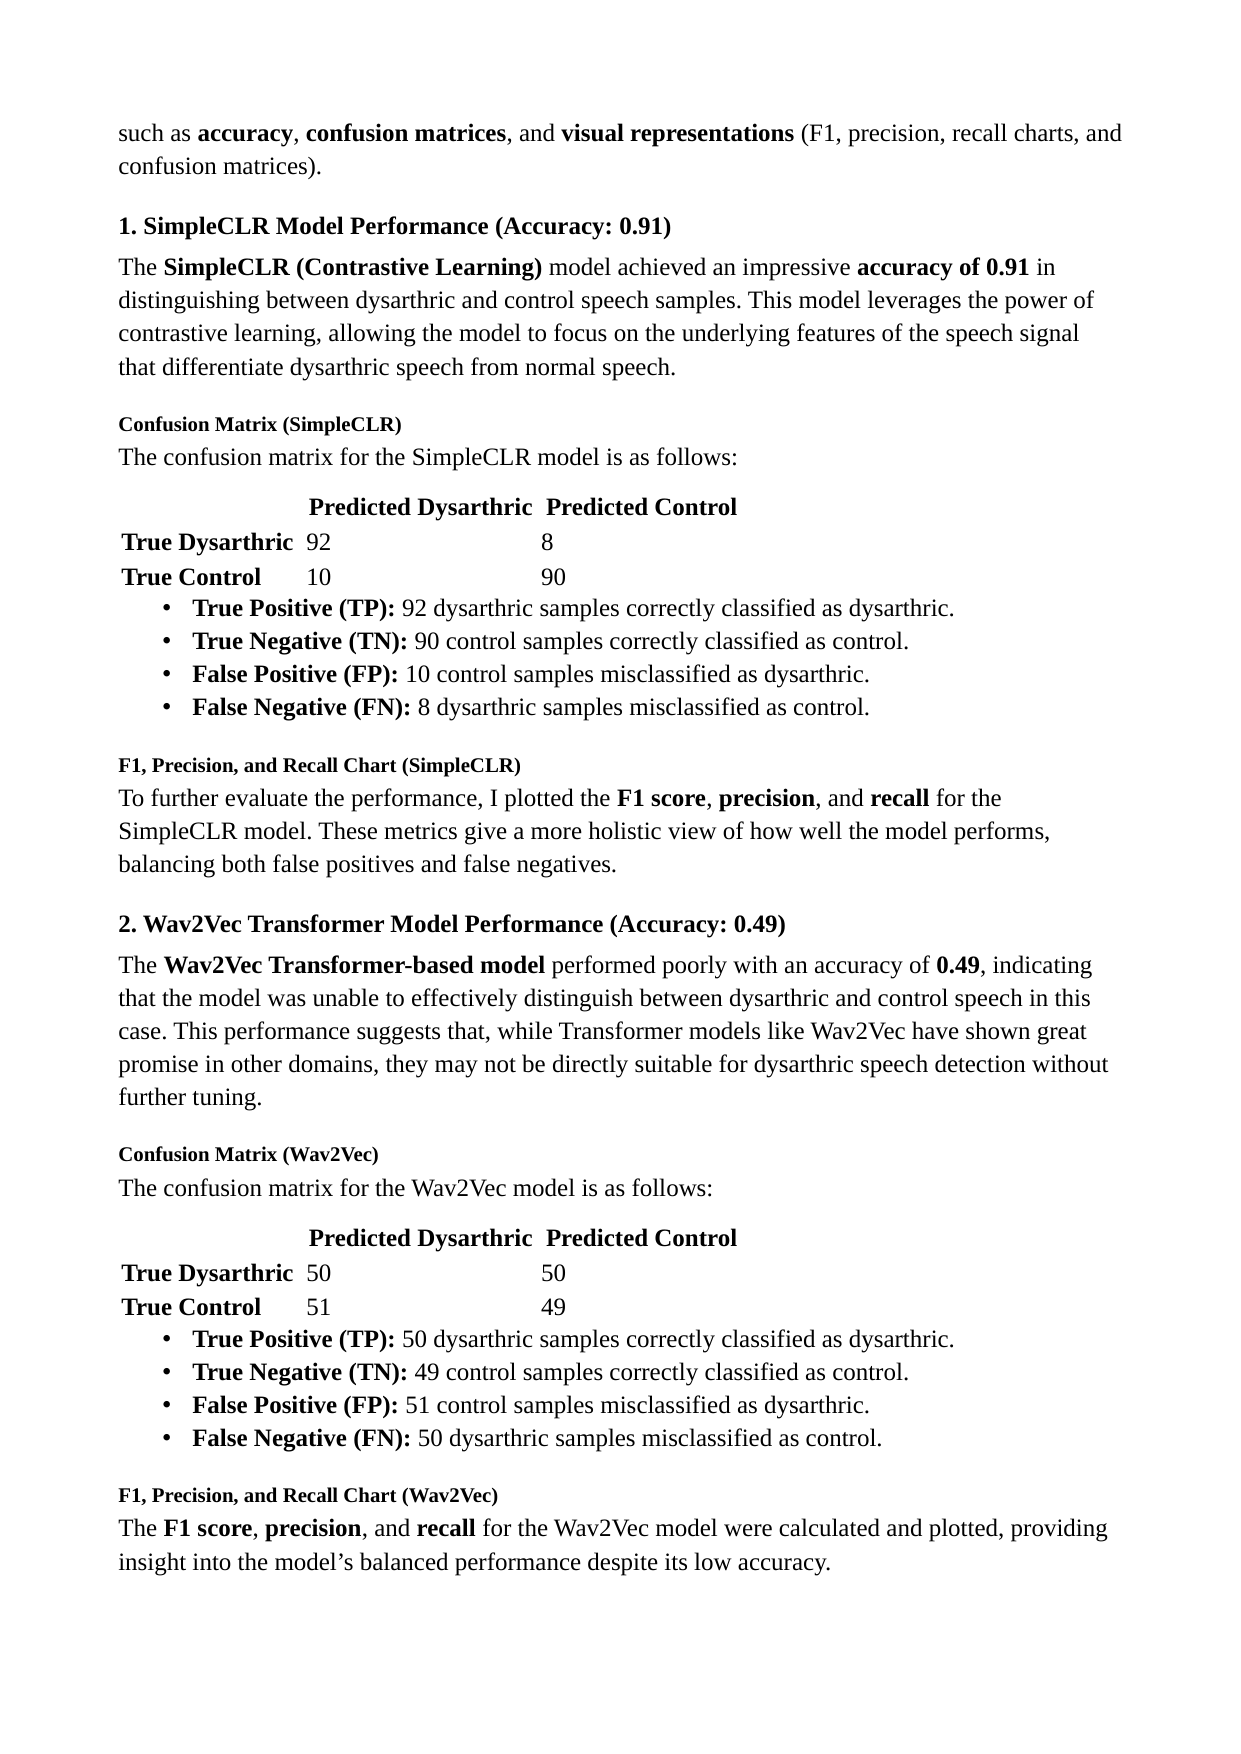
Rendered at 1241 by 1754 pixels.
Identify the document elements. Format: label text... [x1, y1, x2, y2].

subtitle 1. SimpleCLR Model Performance (Accuracy: 0.91) [118, 211, 1122, 240]
table_cell 92 [303, 524, 538, 559]
table_cell 51 [303, 1290, 538, 1324]
text The SimpleCLR (Contrastive Learning) model achieved an impressive accuracy of 0.91 in distinguishing between dysarthric and control speech samples. This model leverages the power of contrastive learning, allowing the model to focus on the underlying features of the speech signal that differentiate dysarthric speech from normal speech. [118, 252, 1122, 380]
table_cell 50 [303, 1255, 538, 1289]
subtitle Confusion Matrix (SimpleCLR) [118, 412, 1122, 436]
table_cell 10 [303, 559, 538, 593]
table_cell 8 [538, 524, 745, 559]
table_header Predicted Control [538, 490, 745, 524]
list True Positive (TP): 92 dysarthric samples correctly classified as dysarthric. [162, 593, 1122, 622]
table_header Predicted Control [538, 1220, 745, 1255]
table_cell True Control [118, 559, 303, 593]
subtitle 2. Wav2Vec Transformer Model Performance (Accuracy: 0.49) [118, 909, 1122, 938]
table_cell True Control [118, 1290, 303, 1324]
text The Wav2Vec Transformer-based model performed poorly with an accuracy of 0.49, indicating that the model was unable to effectively distinguish between dysarthric and control speech in this case. This performance suggests that, while Transformer models like Wav2Vec have shown great promise in other domains, they may not be directly suitable for dysarthric speech detection without further tuning. [118, 950, 1122, 1111]
list True Positive (TP): 50 dysarthric samples correctly classified as dysarthric. [162, 1324, 1122, 1353]
text The confusion matrix for the Wav2Vec model is as follows: [118, 1173, 1122, 1201]
list True Negative (TN): 90 control samples correctly classified as control. [162, 626, 1122, 655]
text The F1 score, precision, and recall for the Wav2Vec model were calculated and plotted, providing insight into the model’s balanced performance despite its low accuracy. [118, 1513, 1122, 1575]
subtitle F1, Precision, and Recall Chart (Wav2Vec) [118, 1483, 1122, 1507]
list True Negative (TN): 49 control samples correctly classified as control. [162, 1357, 1122, 1386]
table_cell True Dysarthric [118, 1255, 303, 1289]
list False Negative (FN): 50 dysarthric samples misclassified as control. [162, 1423, 1122, 1452]
table_header [118, 490, 303, 524]
subtitle F1, Precision, and Recall Chart (SimpleCLR) [118, 752, 1122, 777]
table_cell 50 [538, 1255, 745, 1289]
subtitle Confusion Matrix (Wav2Vec) [118, 1142, 1122, 1166]
text such as accuracy, confusion matrices, and visual representations (F1, precision, recall charts, and confusion matrices). [118, 118, 1122, 180]
list False Positive (FP): 10 control samples misclassified as dysarthric. [162, 659, 1122, 688]
list False Negative (FN): 8 dysarthric samples misclassified as control. [162, 692, 1122, 721]
table_header Predicted Dysarthric [303, 490, 538, 524]
table_cell 90 [538, 559, 745, 593]
list False Positive (FP): 51 control samples misclassified as dysarthric. [162, 1390, 1122, 1419]
text To further evaluate the performance, I plotted the F1 score, precision, and recall for the SimpleCLR model. These metrics give a more holistic view of how well the model performs, balancing both false positives and false negatives. [118, 783, 1122, 878]
table_cell True Dysarthric [118, 524, 303, 559]
table_header [118, 1220, 303, 1255]
table_header Predicted Dysarthric [303, 1220, 538, 1255]
table_cell 49 [538, 1290, 745, 1324]
text The confusion matrix for the SimpleCLR model is as follows: [118, 442, 1122, 471]
